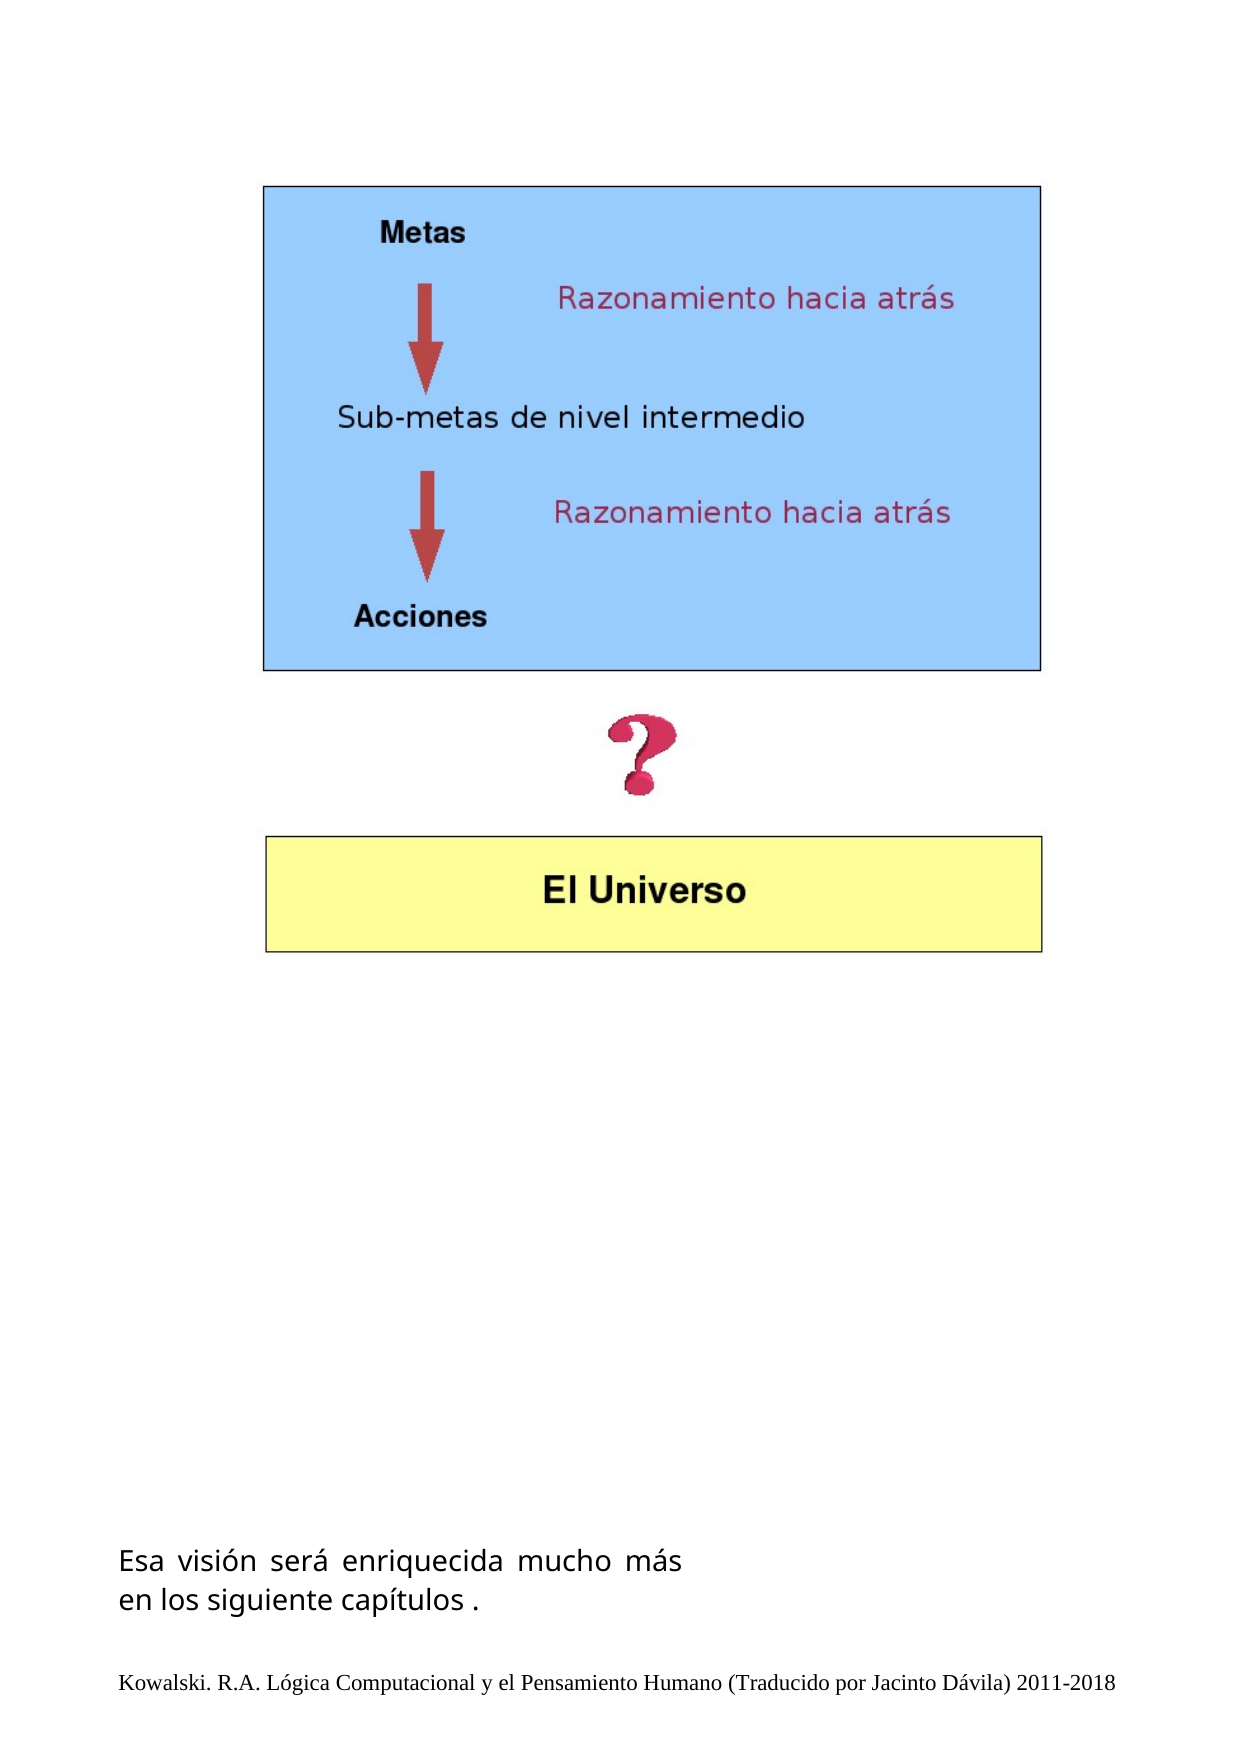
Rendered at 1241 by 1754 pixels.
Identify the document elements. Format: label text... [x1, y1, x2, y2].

text Esa visión será enriquecida mucho más en los siguiente capítulos . [118, 1540, 683, 1619]
picture [146, 59, 1153, 1481]
